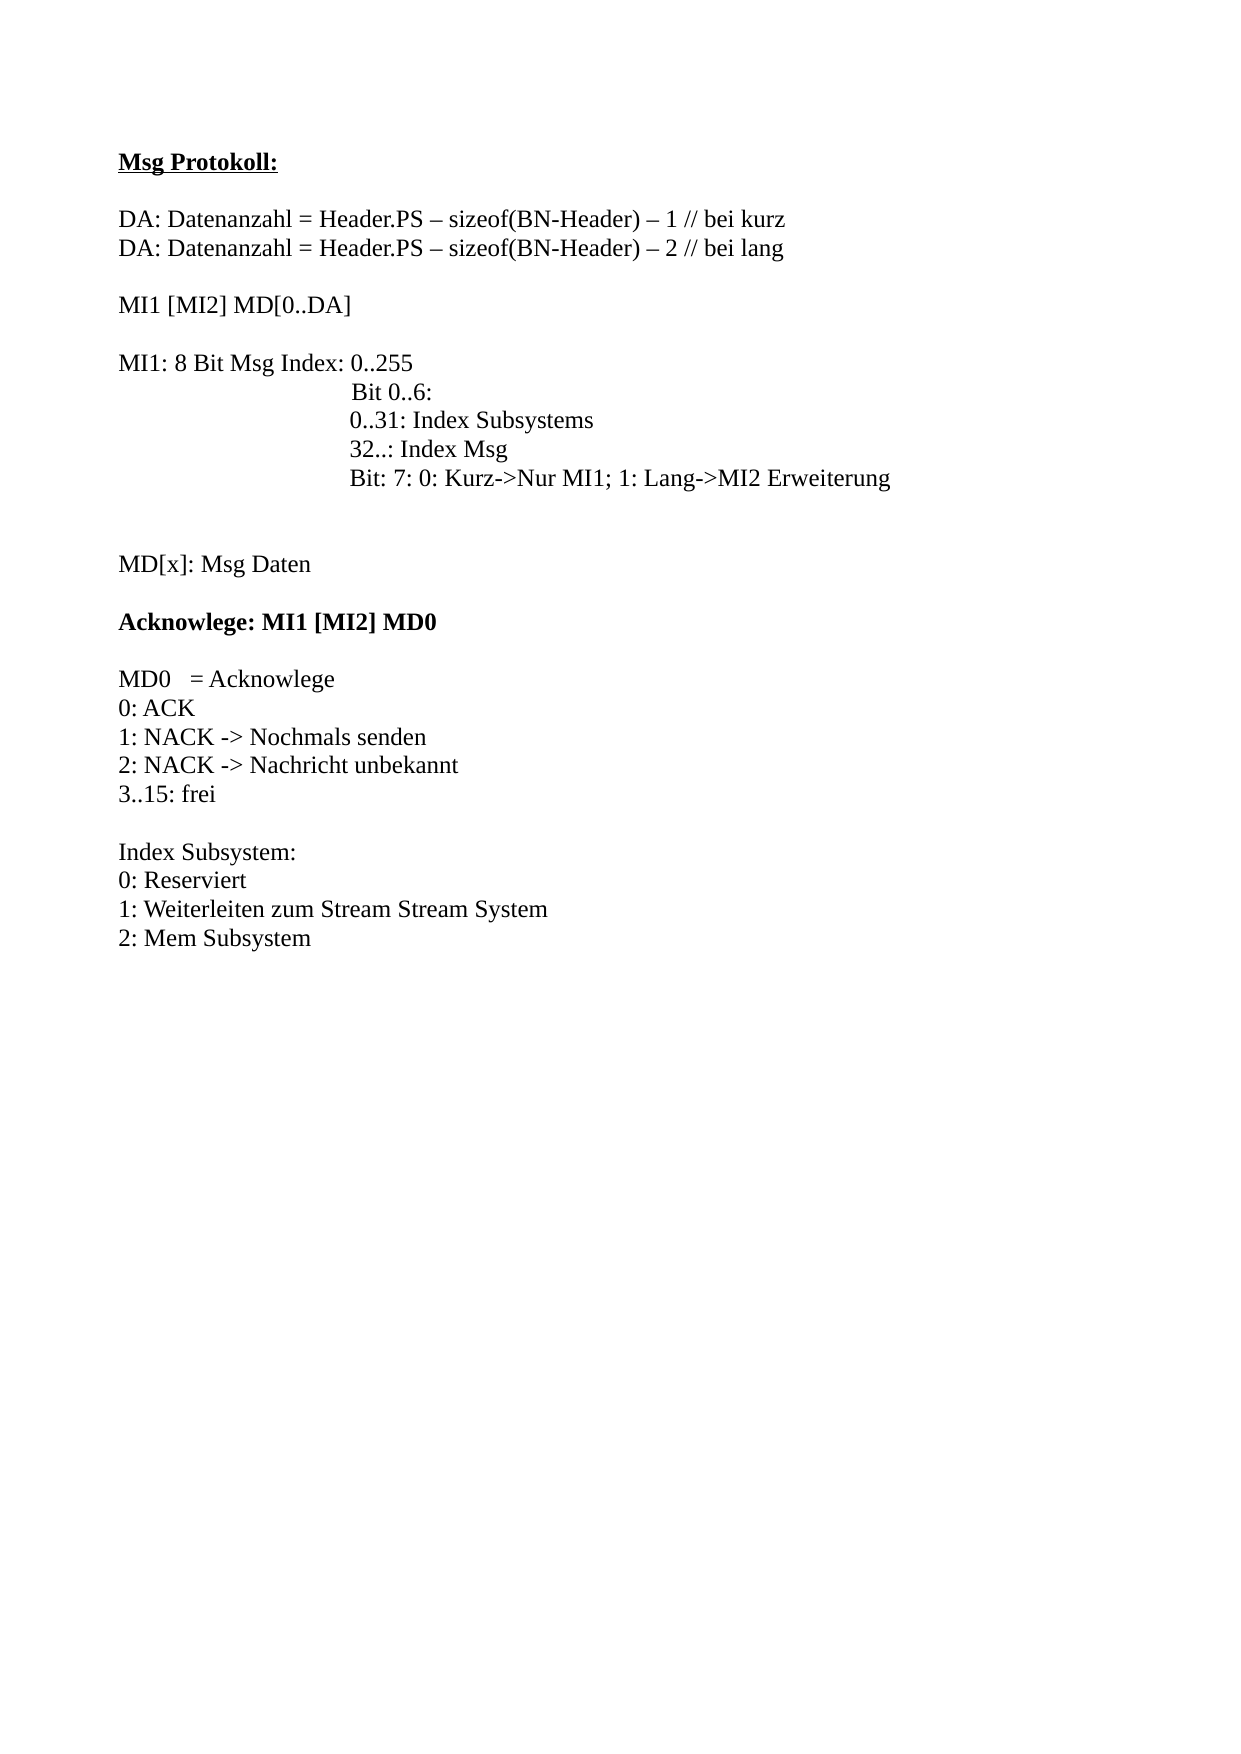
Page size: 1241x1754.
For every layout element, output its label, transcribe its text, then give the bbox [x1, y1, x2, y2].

text Index Subsystem: [118, 837, 1122, 866]
text 0: ACK [118, 693, 1122, 722]
text 0..31: Index Subsystems [118, 406, 1122, 434]
text Acknowlege: MI1 [MI2] MD0 [118, 607, 1122, 636]
text 1: NACK -> Nochmals senden [118, 722, 1122, 751]
text 3..15: frei [118, 779, 1122, 808]
text Bit: 7: 0: Kurz->Nur MI1; 1: Lang->MI2 Erweiterung [118, 463, 1122, 492]
text MD[x]: Msg Daten [118, 549, 1122, 578]
text Msg Protokoll: [118, 147, 1122, 176]
text Bit 0..6: [118, 377, 1122, 406]
text 2: NACK -> Nachricht unbekannt [118, 751, 1122, 779]
text DA: Datenanzahl = Header.PS – sizeof(BN-Header) – 2 // bei lang [118, 233, 1122, 262]
text MD0 = Acknowlege [118, 664, 1122, 693]
text 0: Reserviert [118, 866, 1122, 894]
text 32..: Index Msg [118, 434, 1122, 463]
text MI1 [MI2] MD[0..DA] [118, 291, 1122, 319]
text 1: Weiterleiten zum Stream Stream System [118, 894, 1122, 923]
text DA: Datenanzahl = Header.PS – sizeof(BN-Header) – 1 // bei kurz [118, 204, 1122, 233]
text 2: Mem Subsystem [118, 923, 1122, 952]
text MI1: 8 Bit Msg Index: 0..255 [118, 348, 1122, 377]
